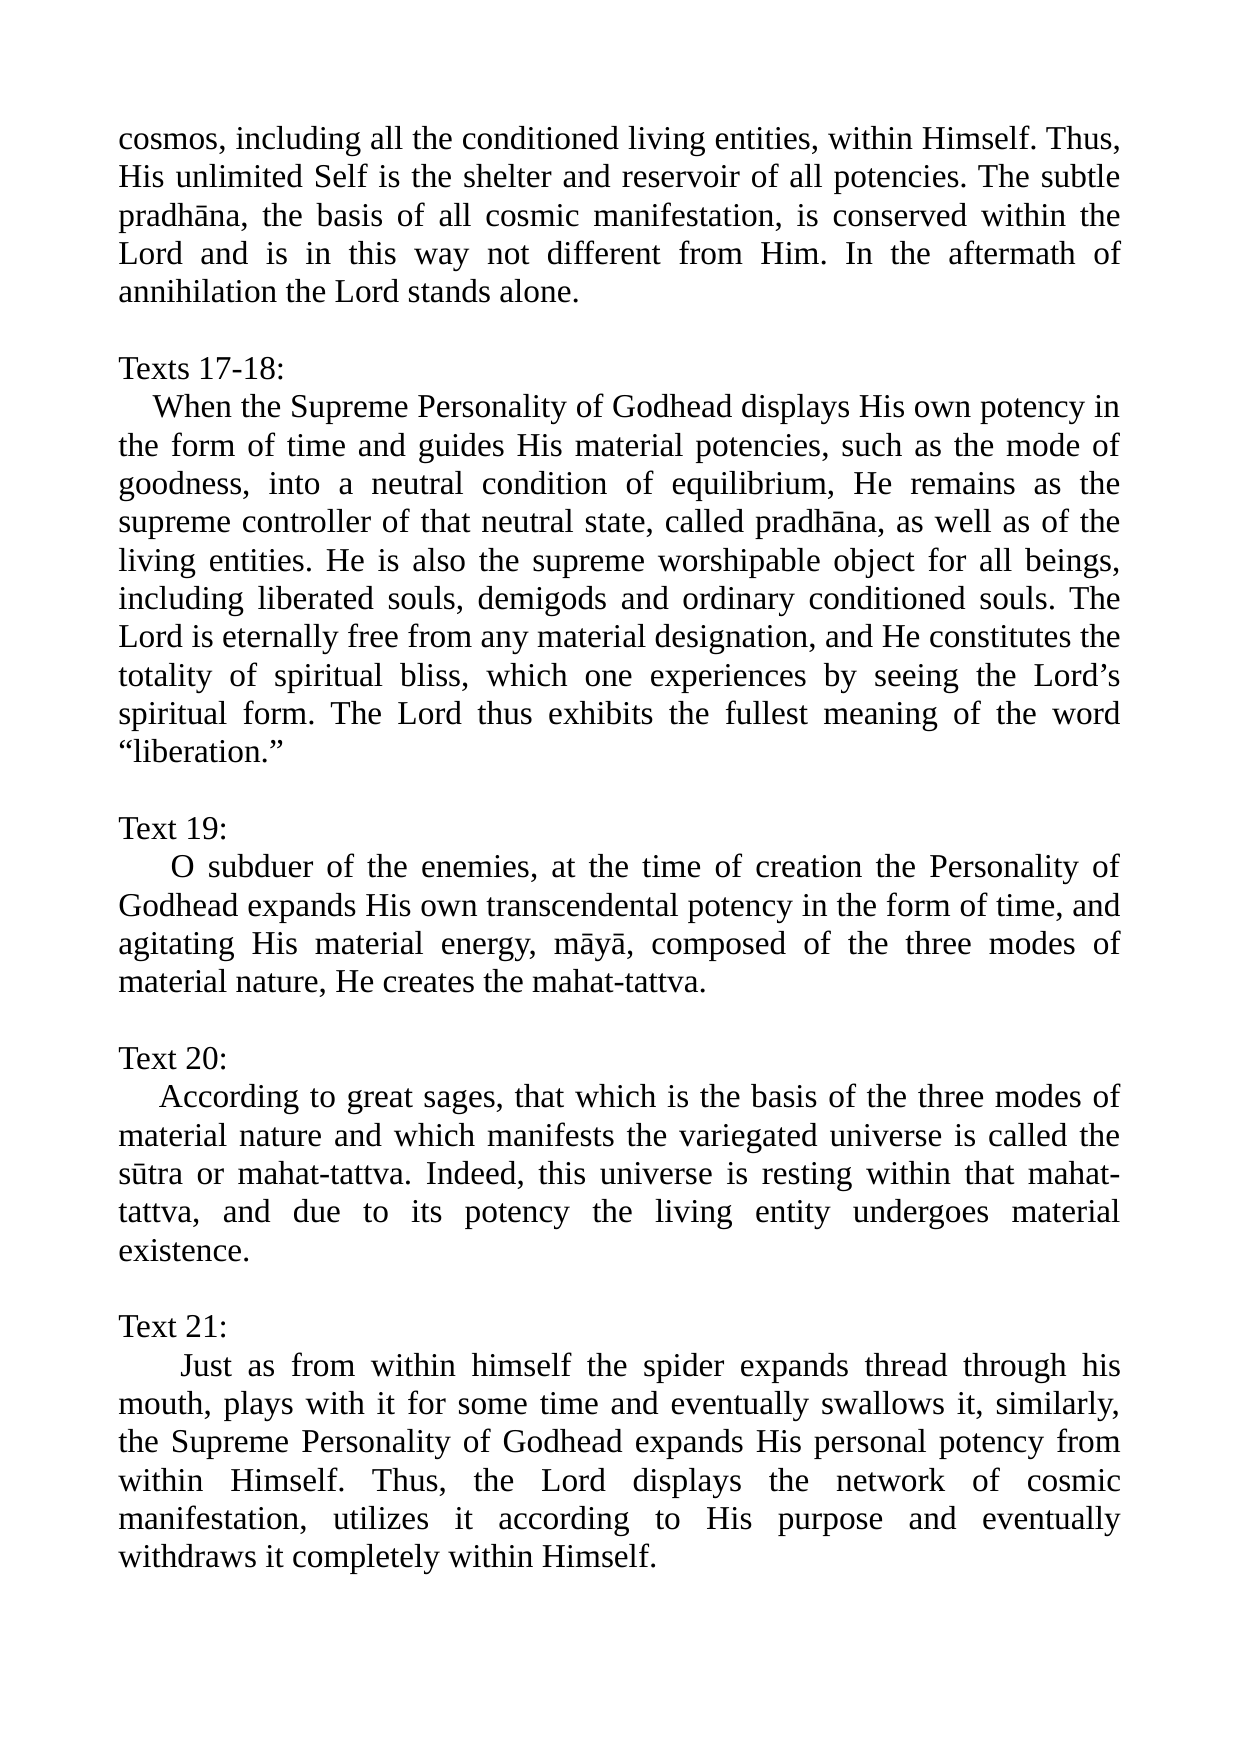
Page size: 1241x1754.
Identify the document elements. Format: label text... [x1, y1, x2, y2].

text Text 21: [118, 1306, 1122, 1345]
text Text 19: [118, 808, 1122, 846]
text According to great sages, that which is the basis of the three modes of material nature and which manifests the variegated universe is called the sūtra or mahat-tattva. Indeed, this universe is resting within that mahat-tattva, and due to its potency the living entity undergoes material existence. [118, 1076, 1122, 1268]
text cosmos, including all the conditioned living entities, within Himself. Thus, His unlimited Self is the shelter and reservoir of all potencies. The subtle pradhāna, the basis of all cosmic manifestation, is conserved within the Lord and is in this way not different from Him. In the aftermath of annihilation the Lord stands alone. [118, 118, 1122, 310]
text O subduer of the enemies, at the time of creation the Personality of Godhead expands His own transcendental potency in the form of time, and agitating His material energy, māyā, composed of the three modes of material nature, He creates the mahat-tattva. [118, 846, 1122, 1000]
text Texts 17-18: [118, 348, 1122, 386]
text Just as from within himself the spider expands thread through his mouth, plays with it for some time and eventually swallows it, similarly, the Supreme Personality of Godhead expands His personal potency from within Himself. Thus, the Lord displays the network of cosmic manifestation, utilizes it according to His purpose and eventually withdraws it completely within Himself. [118, 1345, 1122, 1575]
text When the Supreme Personality of Godhead displays His own potency in the form of time and guides His material potencies, such as the mode of goodness, into a neutral condition of equilibrium, He remains as the supreme controller of that neutral state, called pradhāna, as well as of the living entities. He is also the supreme worshipable object for all beings, including liberated souls, demigods and ordinary conditioned souls. The Lord is eternally free from any material designation, and He constitutes the totality of spiritual bliss, which one experiences by seeing the Lord’s spiritual form. The Lord thus exhibits the fullest meaning of the word “liberation.” [118, 386, 1122, 770]
text Text 20: [118, 1038, 1122, 1076]
